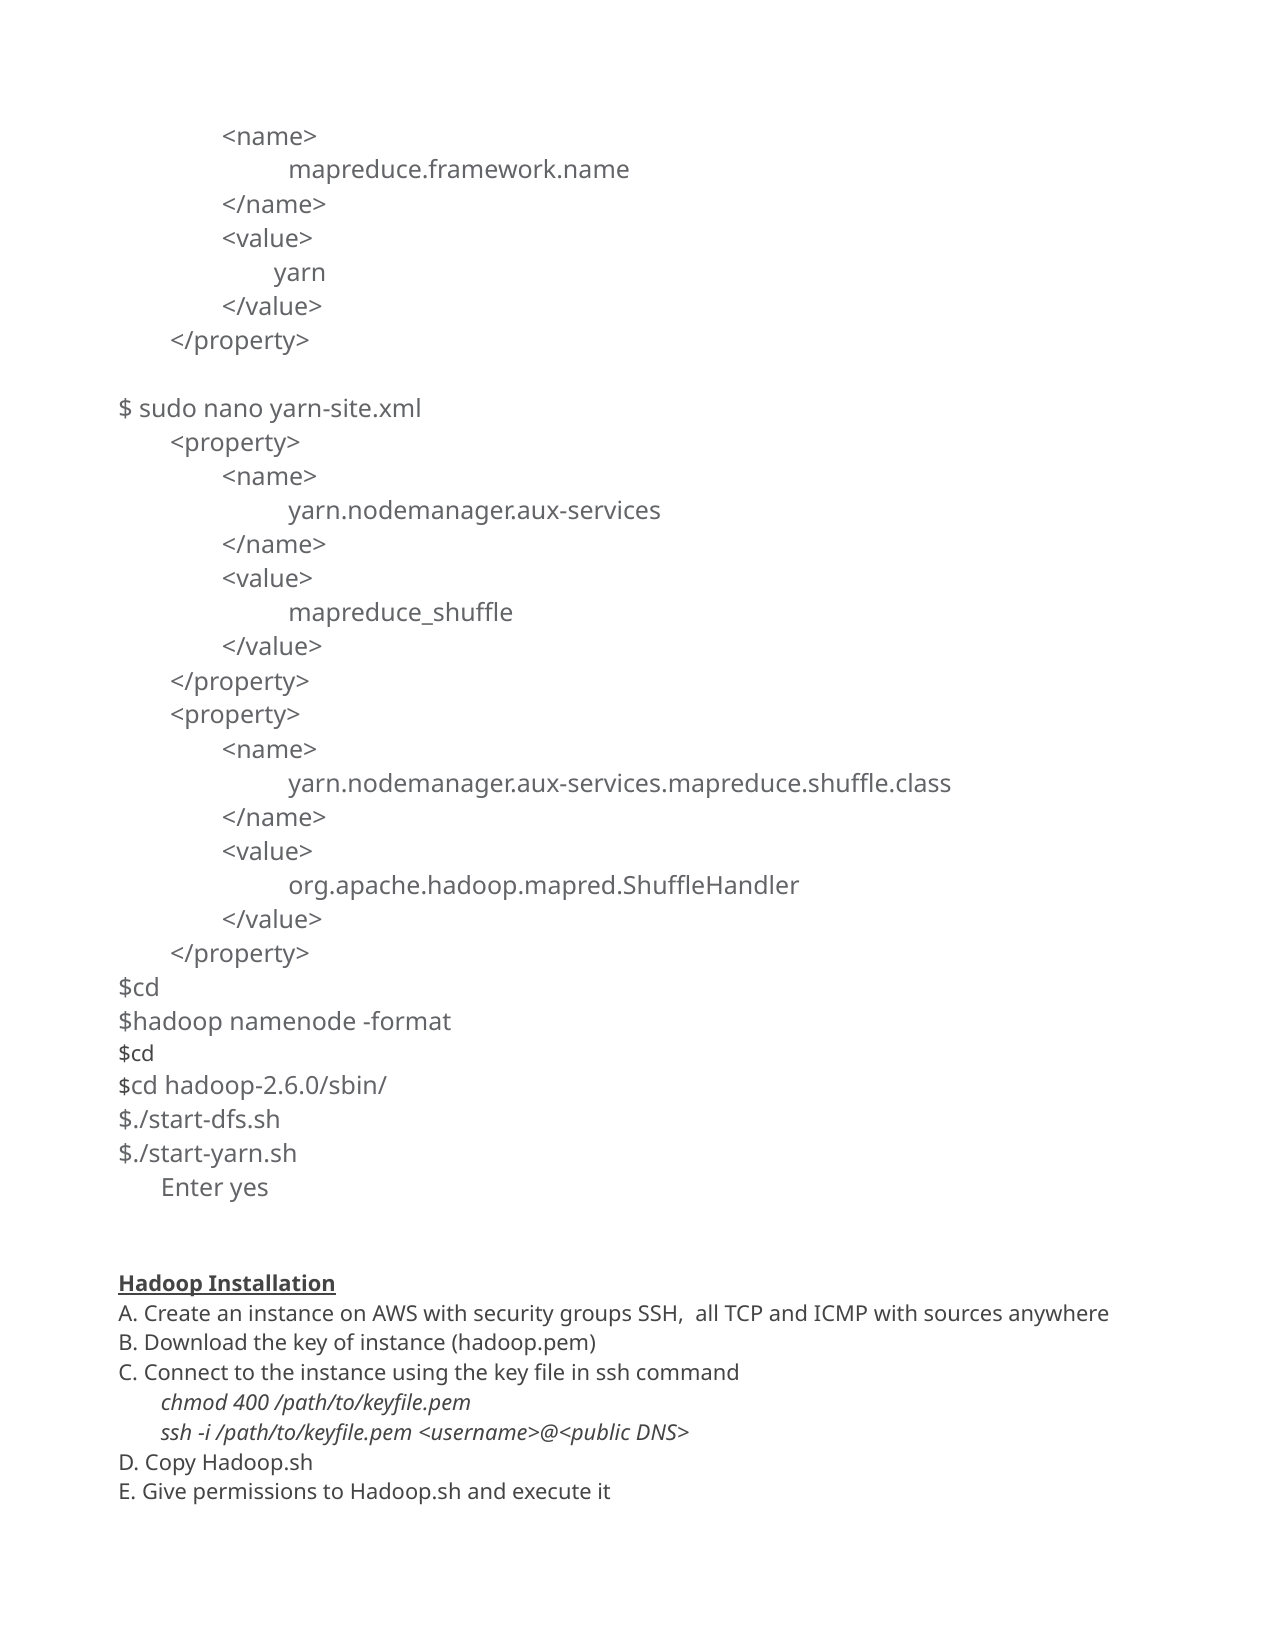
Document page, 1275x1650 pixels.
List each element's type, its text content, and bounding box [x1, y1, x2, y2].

text D. Copy Hadoop.sh [118, 1446, 1157, 1476]
text <property> [118, 425, 1157, 459]
text </value> [118, 629, 1157, 663]
text mapreduce_shuffle [118, 595, 1157, 629]
text org.apache.hadoop.mapred.ShuffleHandler [118, 867, 1157, 902]
text Enter yes [118, 1170, 1157, 1204]
text <name> [118, 118, 1157, 152]
text mapreduce.framework.name [118, 152, 1157, 186]
text yarn.nodemanager.aux-services [118, 493, 1157, 527]
text <property> [118, 697, 1157, 731]
text $hadoop namenode -format [118, 1004, 1157, 1038]
text </name> [118, 186, 1157, 220]
text $./start-dfs.sh $./start-yarn.sh [118, 1102, 1157, 1170]
text $cd [118, 1038, 1157, 1068]
text chmod 400 /path/to/keyfile.pem [118, 1387, 1157, 1417]
text C. Connect to the instance using the key file in ssh command [118, 1357, 1157, 1387]
text $cd hadoop-2.6.0/sbin/ [118, 1068, 1157, 1102]
text <name> [118, 731, 1157, 765]
text Hadoop Installation [118, 1268, 1157, 1297]
text </property> [118, 322, 1157, 357]
text </name> [118, 527, 1157, 561]
text <value> [118, 561, 1157, 595]
text <name> [118, 459, 1157, 493]
text yarn.nodemanager.aux-services.mapreduce.shuffle.class [118, 765, 1157, 799]
text </name> [118, 799, 1157, 833]
text </value> [118, 288, 1157, 322]
text $cd [118, 970, 1157, 1004]
text $ sudo nano yarn-site.xml [118, 391, 1157, 425]
text <value> [118, 220, 1157, 254]
text B. Download the key of instance (hadoop.pem) [118, 1327, 1157, 1357]
text </value> [118, 902, 1157, 936]
text ssh -i /path/to/keyfile.pem <username>@<public DNS> [118, 1417, 1157, 1446]
text </property> [118, 663, 1157, 697]
text <value> [118, 833, 1157, 867]
text </property> [118, 936, 1157, 970]
text A. Create an instance on AWS with security groups SSH, all TCP and ICMP with sources anywhere [118, 1297, 1157, 1327]
text yarn [118, 254, 1157, 288]
text E. Give permissions to Hadoop.sh and execute it [118, 1476, 1157, 1506]
